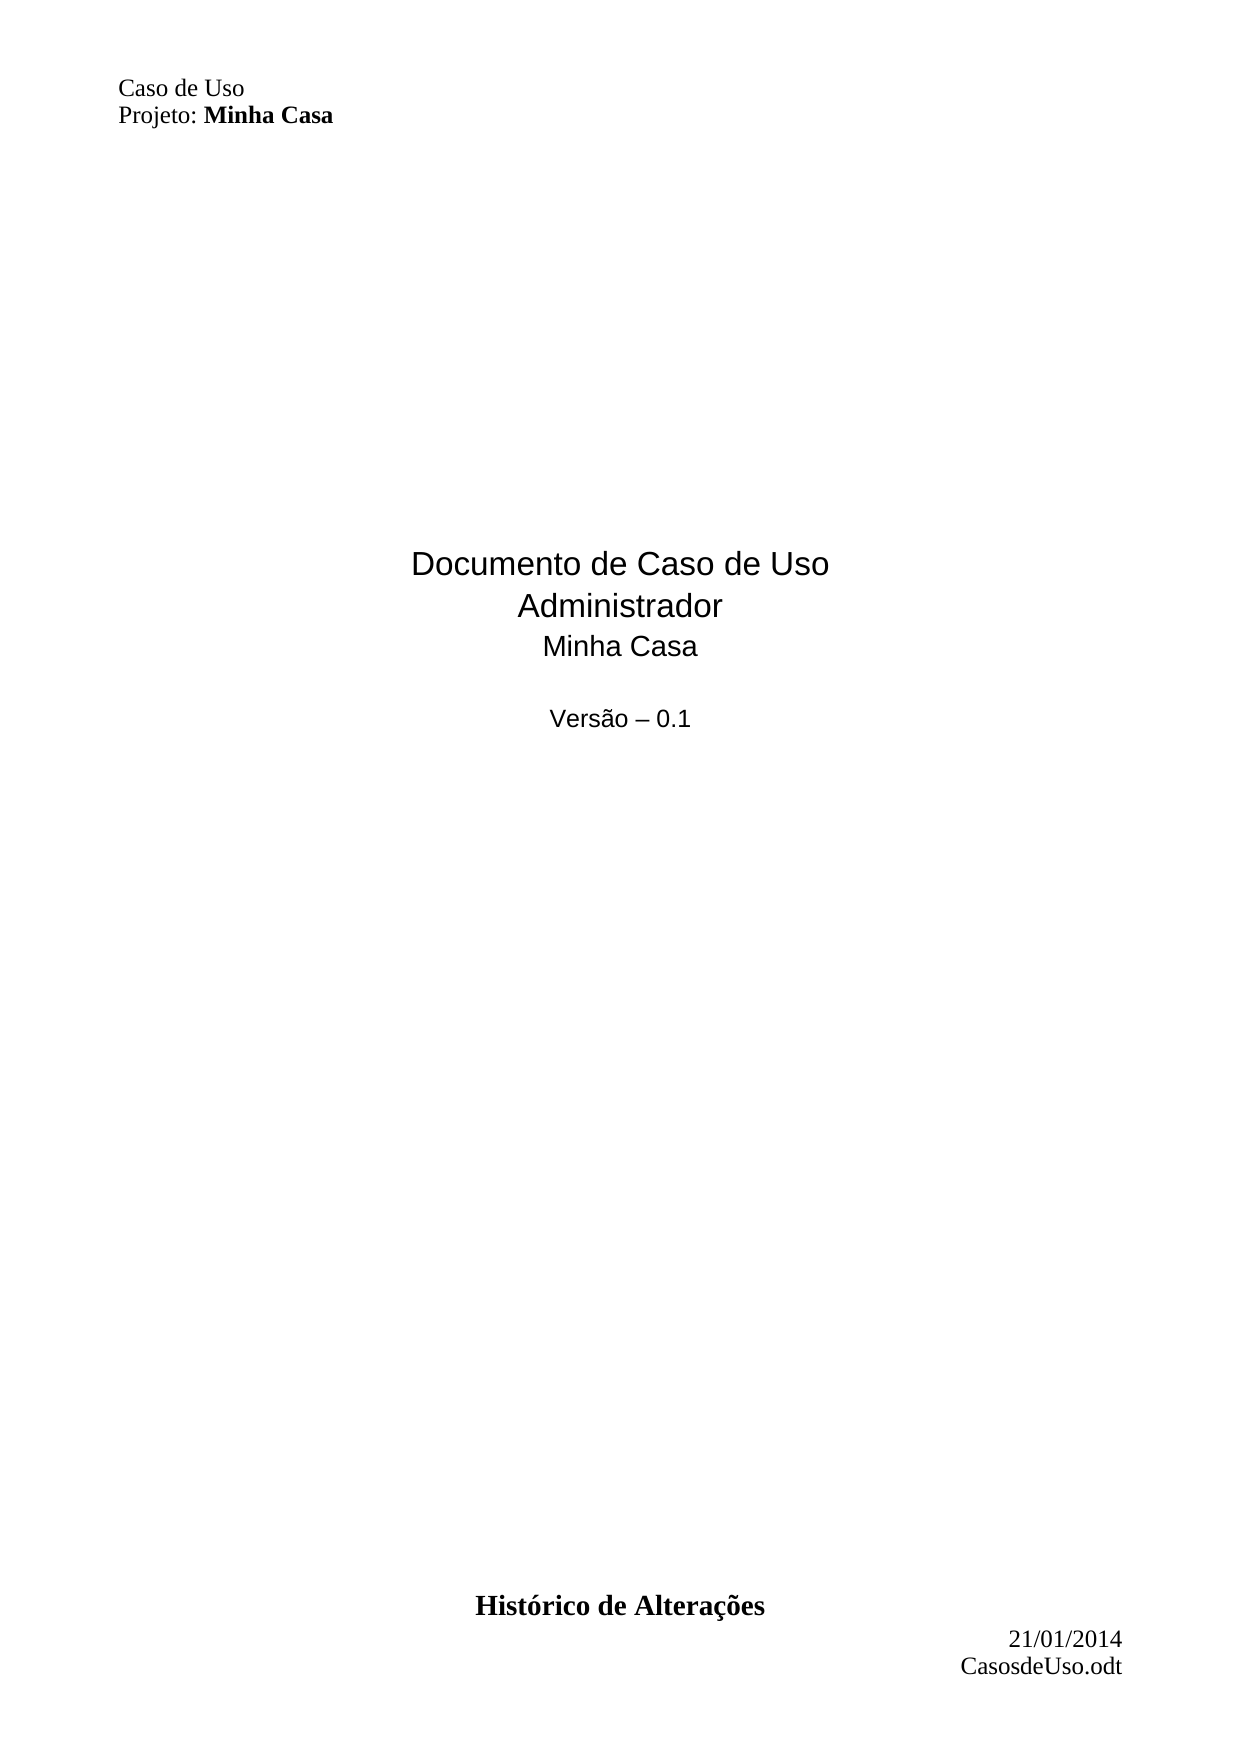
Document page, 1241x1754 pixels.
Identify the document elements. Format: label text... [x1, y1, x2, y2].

text Minha Casa [118, 630, 1122, 663]
text Histórico de Alterações [118, 1590, 1122, 1622]
text Documento de Caso de Uso [118, 545, 1122, 582]
text Administrador [118, 588, 1122, 625]
text Versão – 0.1 [118, 705, 1122, 733]
